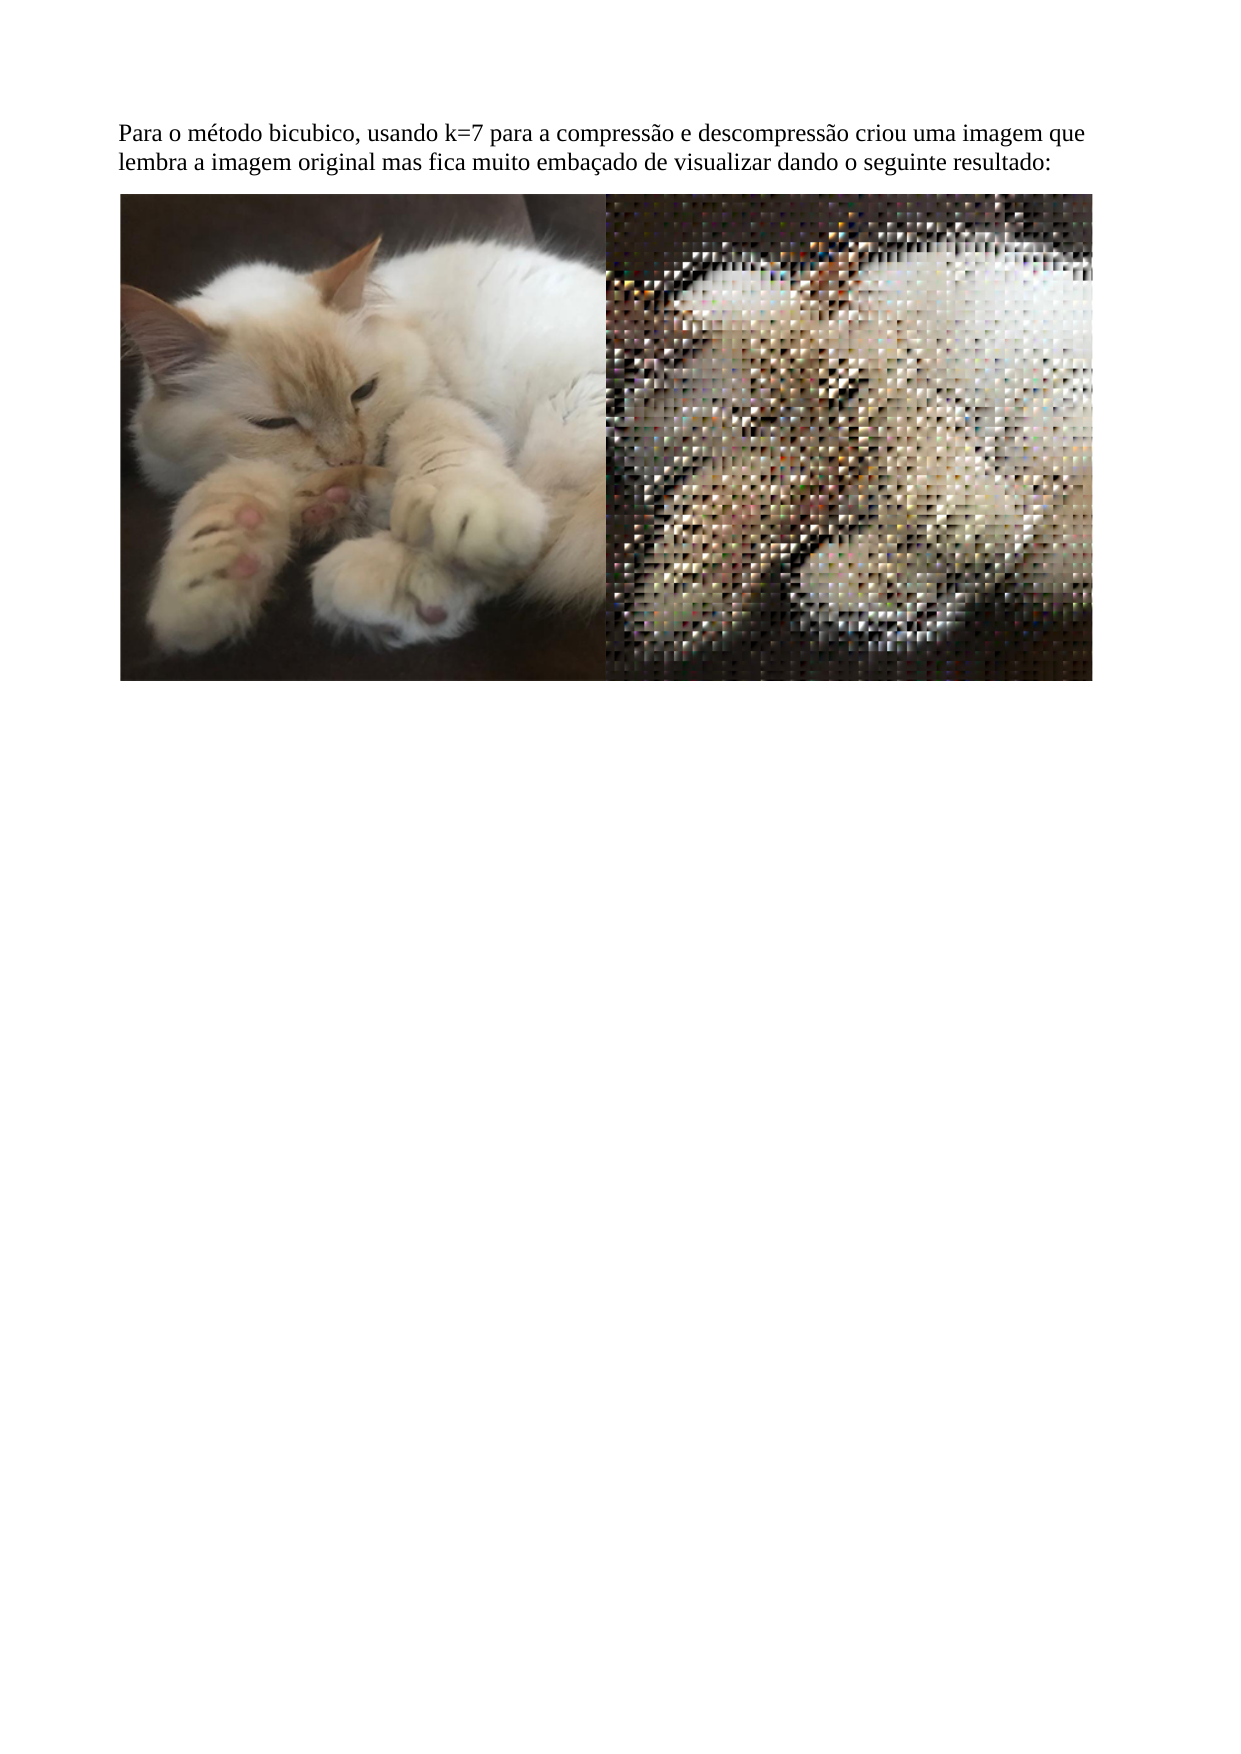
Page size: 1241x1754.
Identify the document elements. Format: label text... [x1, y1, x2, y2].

text Para o método bicubico, usando k=7 para a compressão e descompressão criou uma imagem que lembra a imagem original mas fica muito embaçado de visualizar dando o seguinte resultado: [118, 118, 1122, 176]
picture [120, 194, 1093, 681]
